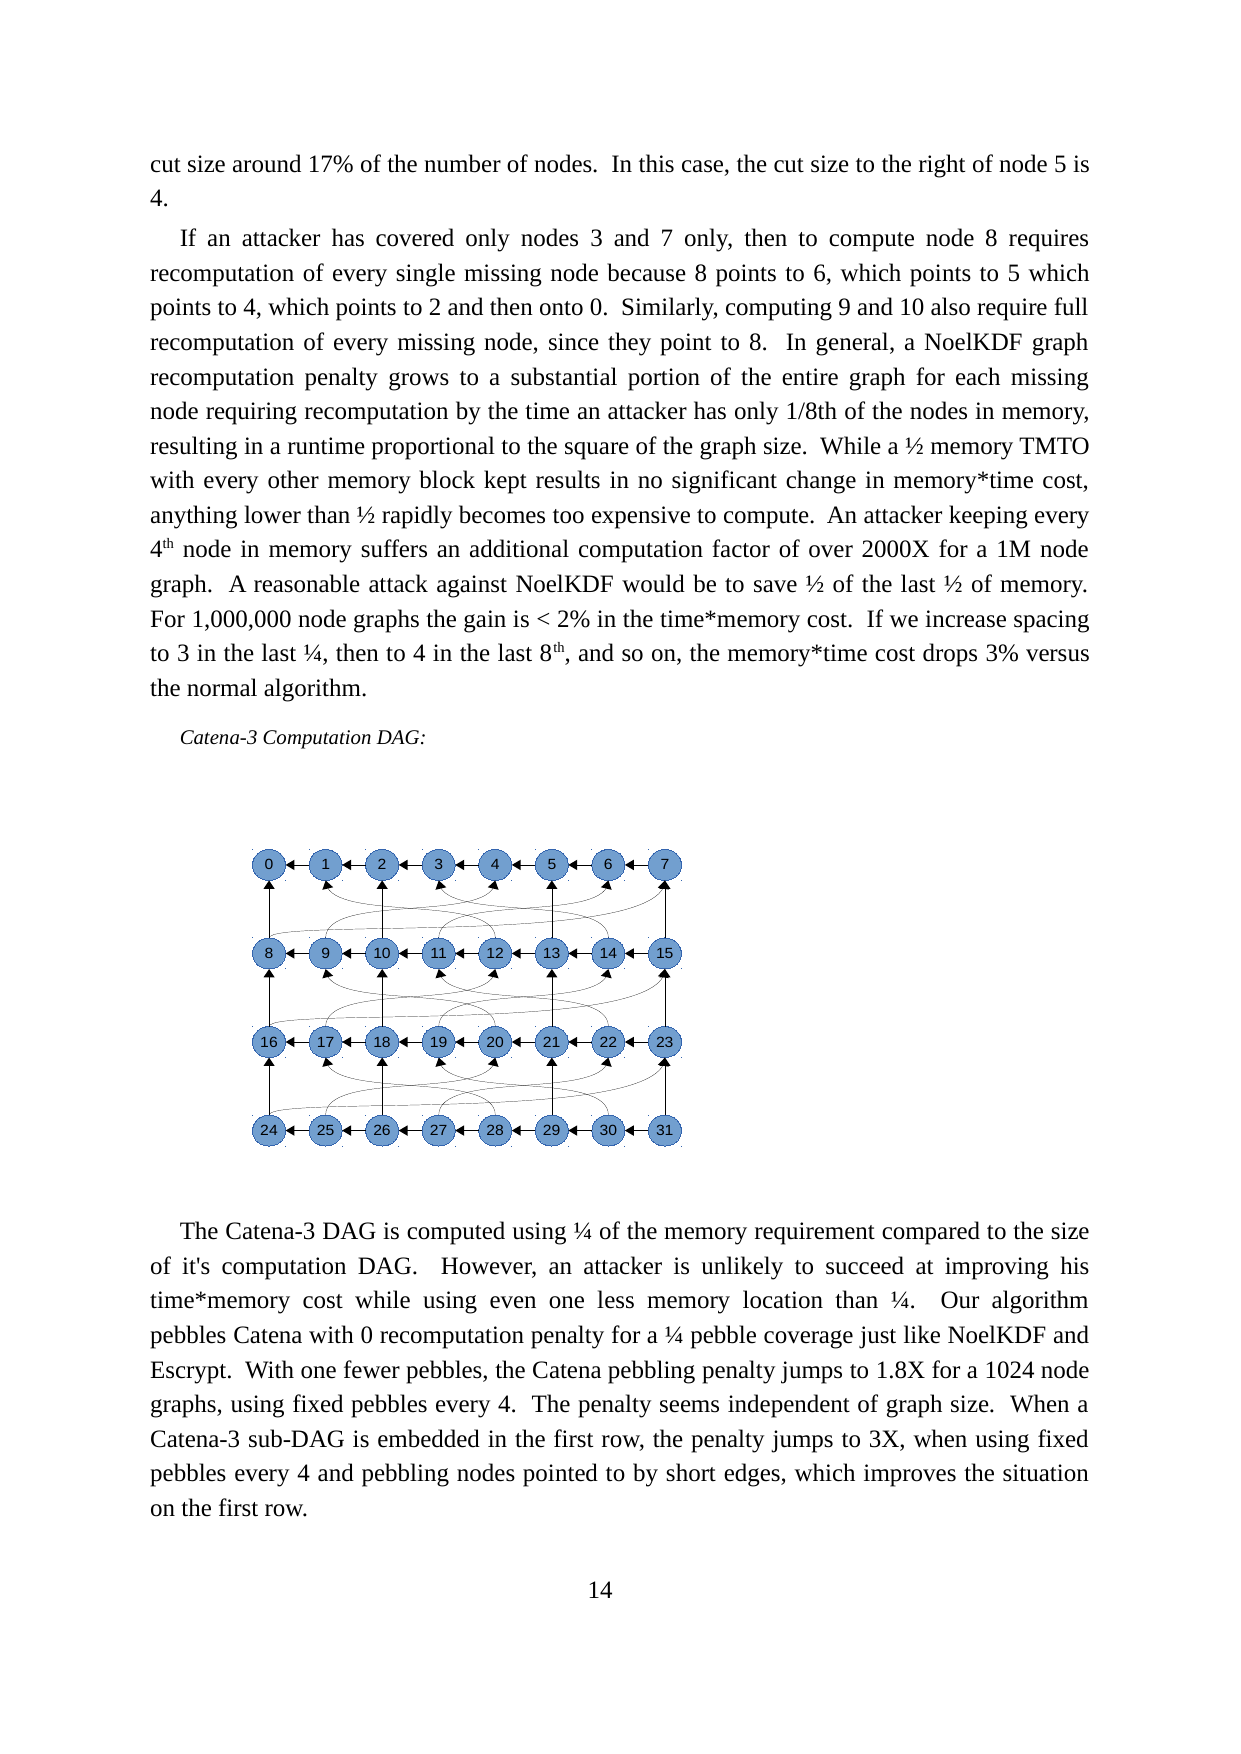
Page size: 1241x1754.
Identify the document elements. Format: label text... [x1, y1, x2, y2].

text Catena-3 Computation DAG: [179, 726, 799, 749]
text The Catena-3 DAG is computed using ¼ of the memory requirement compared to the size of it's computation DAG. However, an attacker is unlikely to succeed at improving his time*memory cost while using even one less memory location than ¼. Our algorithm pebbles Catena with 0 recomputation penalty for a ¼ pebble coverage just like NoelKDF and Escrypt. With one fewer pebbles, the Catena pebbling penalty jumps to 1.8X for a 1024 node graphs, using fixed pebbles every 4. The penalty seems independent of graph size. When a Catena-3 sub-DAG is embedded in the first row, the penalty jumps to 3X, when using fixed pebbles every 4 and pebbling nodes pointed to by short edges, which improves the situation on the first row. [150, 1217, 1091, 1522]
text cut size around 17% of the number of nodes. In this case, the cut size to the right of node 5 is 4. [150, 150, 1091, 212]
text If an attacker has covered only nodes 3 and 7 only, then to compute node 8 requires recomputation of every single missing node because 8 points to 6, which points to 5 which points to 4, which points to 2 and then onto 0. Similarly, computing 9 and 10 also require full recomputation of every missing node, since they point to 8. In general, a NoelKDF graph recomputation penalty grows to a substantial portion of the entire graph for each missing node requiring recomputation by the time an attacker has only 1/8th of the nodes in memory, resulting in a runtime proportional to the square of the graph size. While a ½ memory TMTO with every other memory block kept results in no significant change in memory*time cost, anything lower than ½ rapidly becomes too expensive to compute. An attacker keeping every 4th node in memory suffers an additional computation factor of over 2000X for a 1M node graph. A reasonable attack against NoelKDF would be to save ½ of the last ½ of memory. For 1,000,000 node graphs the gain is < 2% in the time*memory cost. If we increase spacing to 3 in the last ¼, then to 4 in the last 8th, and so on, the memory*time cost drops 3% versus the normal algorithm. [150, 224, 1091, 702]
